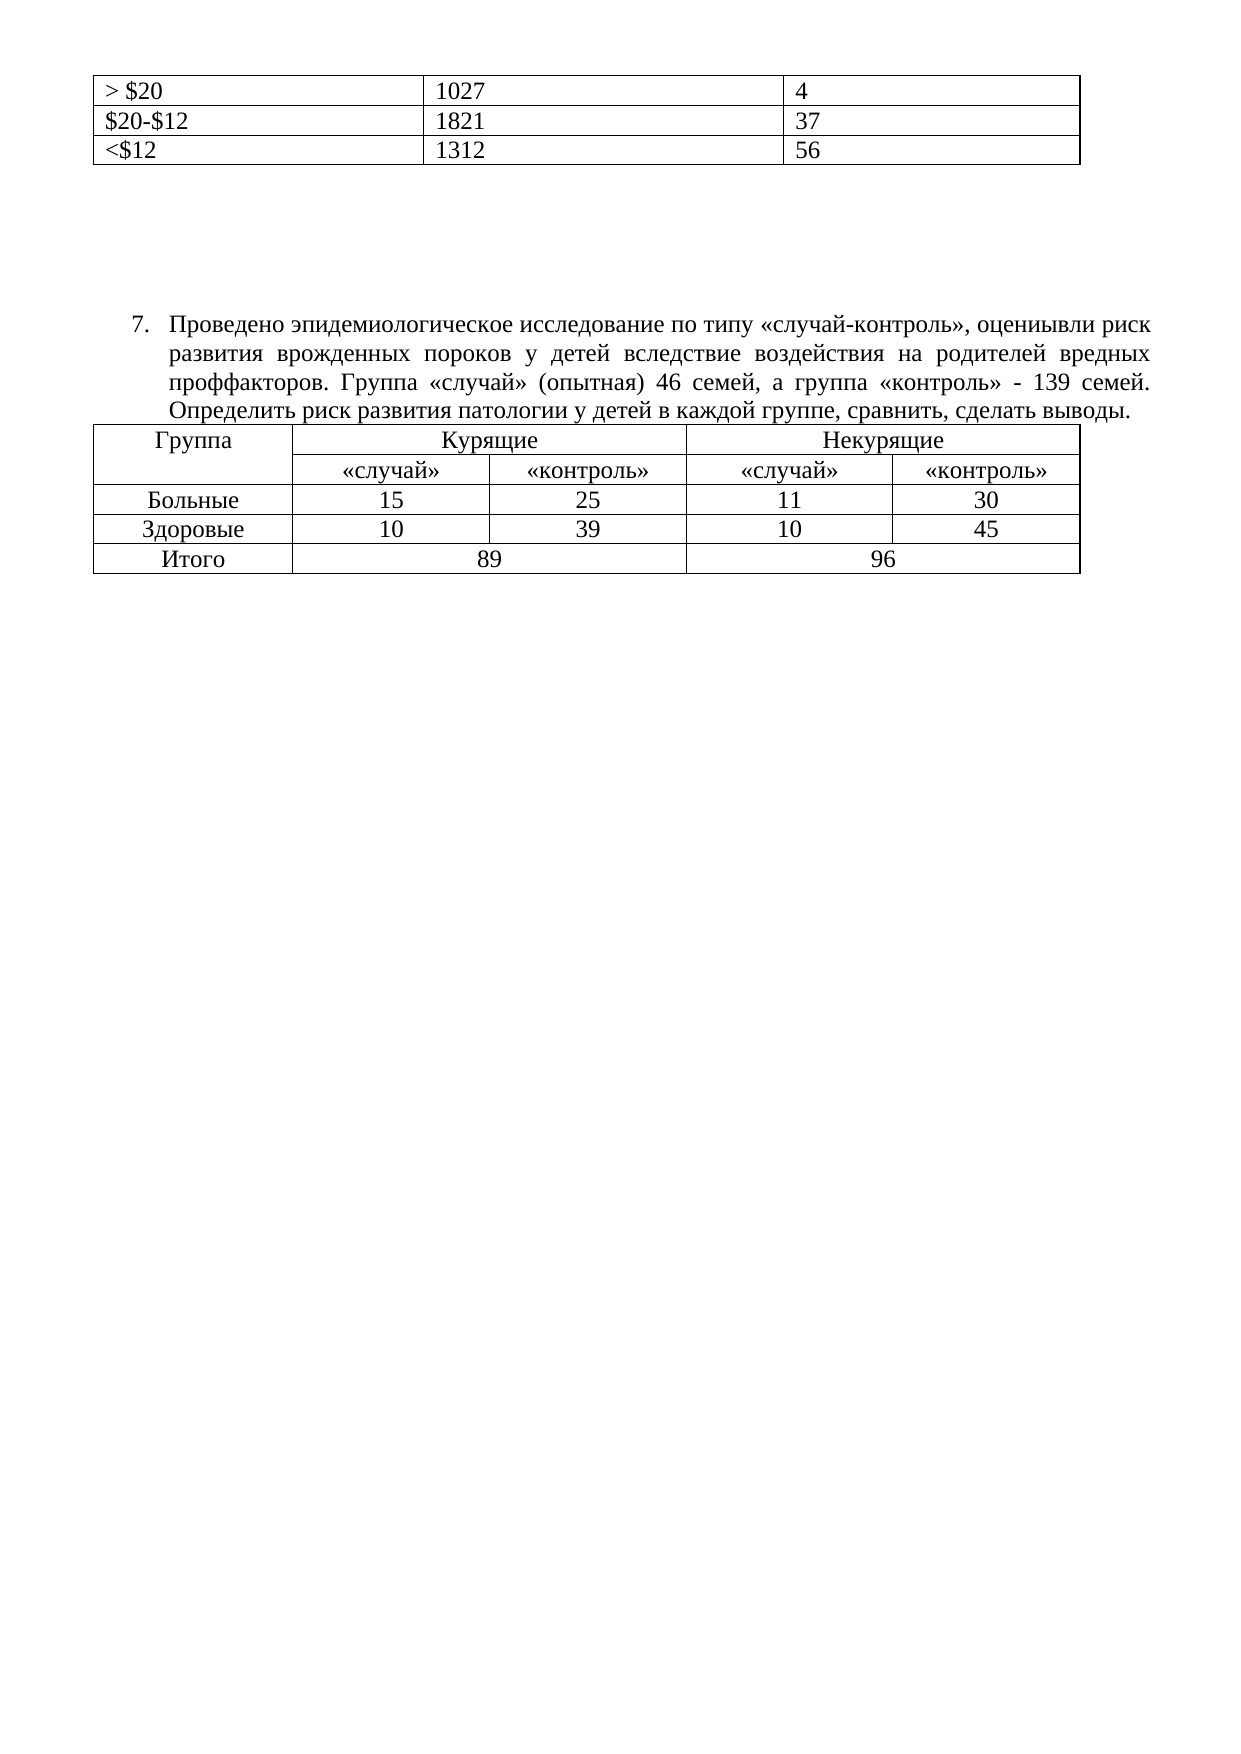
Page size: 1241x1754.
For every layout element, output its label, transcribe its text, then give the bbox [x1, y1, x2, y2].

table_cell 96 [687, 544, 1079, 573]
table_cell 15 [293, 485, 489, 513]
table_cell «контроль» [490, 455, 686, 484]
table_cell 45 [893, 515, 1079, 543]
list Проведено эпидемиологическое исследование по типу «случай-контроль», оцениывли риск развития врожденных пороков у детей вследствие воздействия на родителей вредных проффакторов. Группа «случай» (опытная) 46 семей, а группа «контроль» - 139 семей. Определить риск развития патологии у детей в каждой группе, сравнить, сделать выводы. [131, 309, 1152, 424]
table_cell «случай» [293, 455, 489, 484]
table_cell 25 [490, 485, 686, 513]
table_cell Итого [94, 544, 292, 573]
table_cell $20-$12 [94, 106, 423, 134]
table_cell «случай» [687, 455, 892, 484]
table_cell > $20 [94, 76, 423, 105]
table_header Некурящие [687, 425, 1079, 454]
table_cell 1312 [424, 136, 783, 164]
table_cell 39 [490, 515, 686, 543]
table_header Курящие [293, 425, 686, 454]
table_cell 10 [687, 515, 892, 543]
table_cell «контроль» [893, 455, 1079, 484]
table_header Группа [94, 425, 292, 484]
table_cell <$12 [94, 136, 423, 164]
table_cell 1821 [424, 106, 783, 134]
table_cell 37 [784, 106, 1079, 134]
table_cell 10 [293, 515, 489, 543]
table_cell 11 [687, 485, 892, 513]
table_cell 30 [893, 485, 1079, 513]
table_cell Здоровые [94, 515, 292, 543]
table_cell 4 [784, 76, 1079, 105]
table_cell 56 [784, 136, 1079, 164]
table_cell Больные [94, 485, 292, 513]
table_cell 1027 [424, 76, 783, 105]
table_cell 89 [293, 544, 686, 573]
